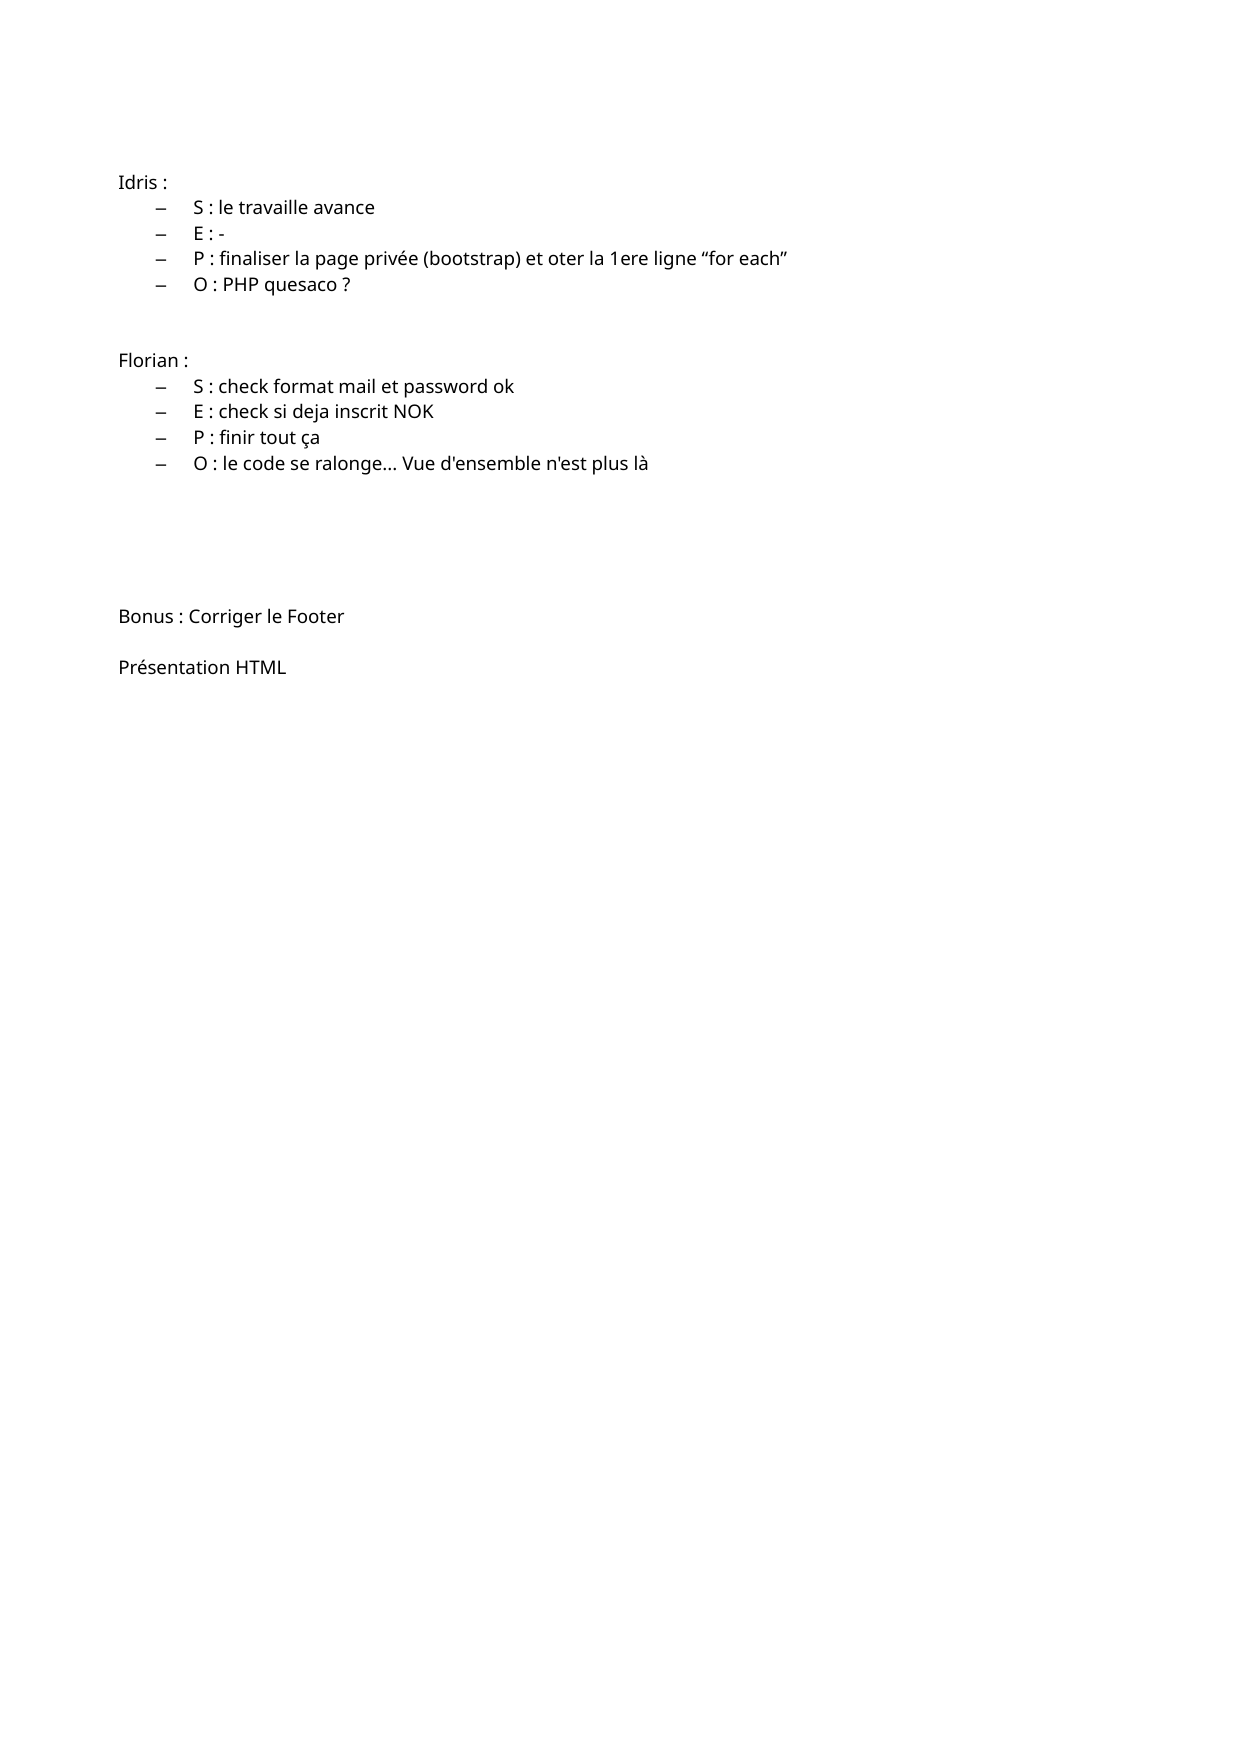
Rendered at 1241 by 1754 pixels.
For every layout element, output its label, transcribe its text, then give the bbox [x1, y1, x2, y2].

list O : le code se ralonge... Vue d'ensemble n'est plus là [156, 450, 1122, 475]
text Présentation HTML [118, 654, 1122, 679]
list E : check si deja inscrit NOK [156, 399, 1122, 424]
list O : PHP quesaco ? [156, 271, 1122, 297]
list P : finaliser la page privée (bootstrap) et oter la 1ere ligne “for each” [156, 246, 1122, 271]
list E : - [156, 220, 1122, 246]
text Idris : [118, 169, 1122, 195]
list S : le travaille avance [156, 195, 1122, 220]
text Bonus : Corriger le Footer [118, 603, 1122, 628]
text Florian : [118, 348, 1122, 373]
list P : finir tout ça [156, 424, 1122, 450]
list S : check format mail et password ok [156, 373, 1122, 399]
